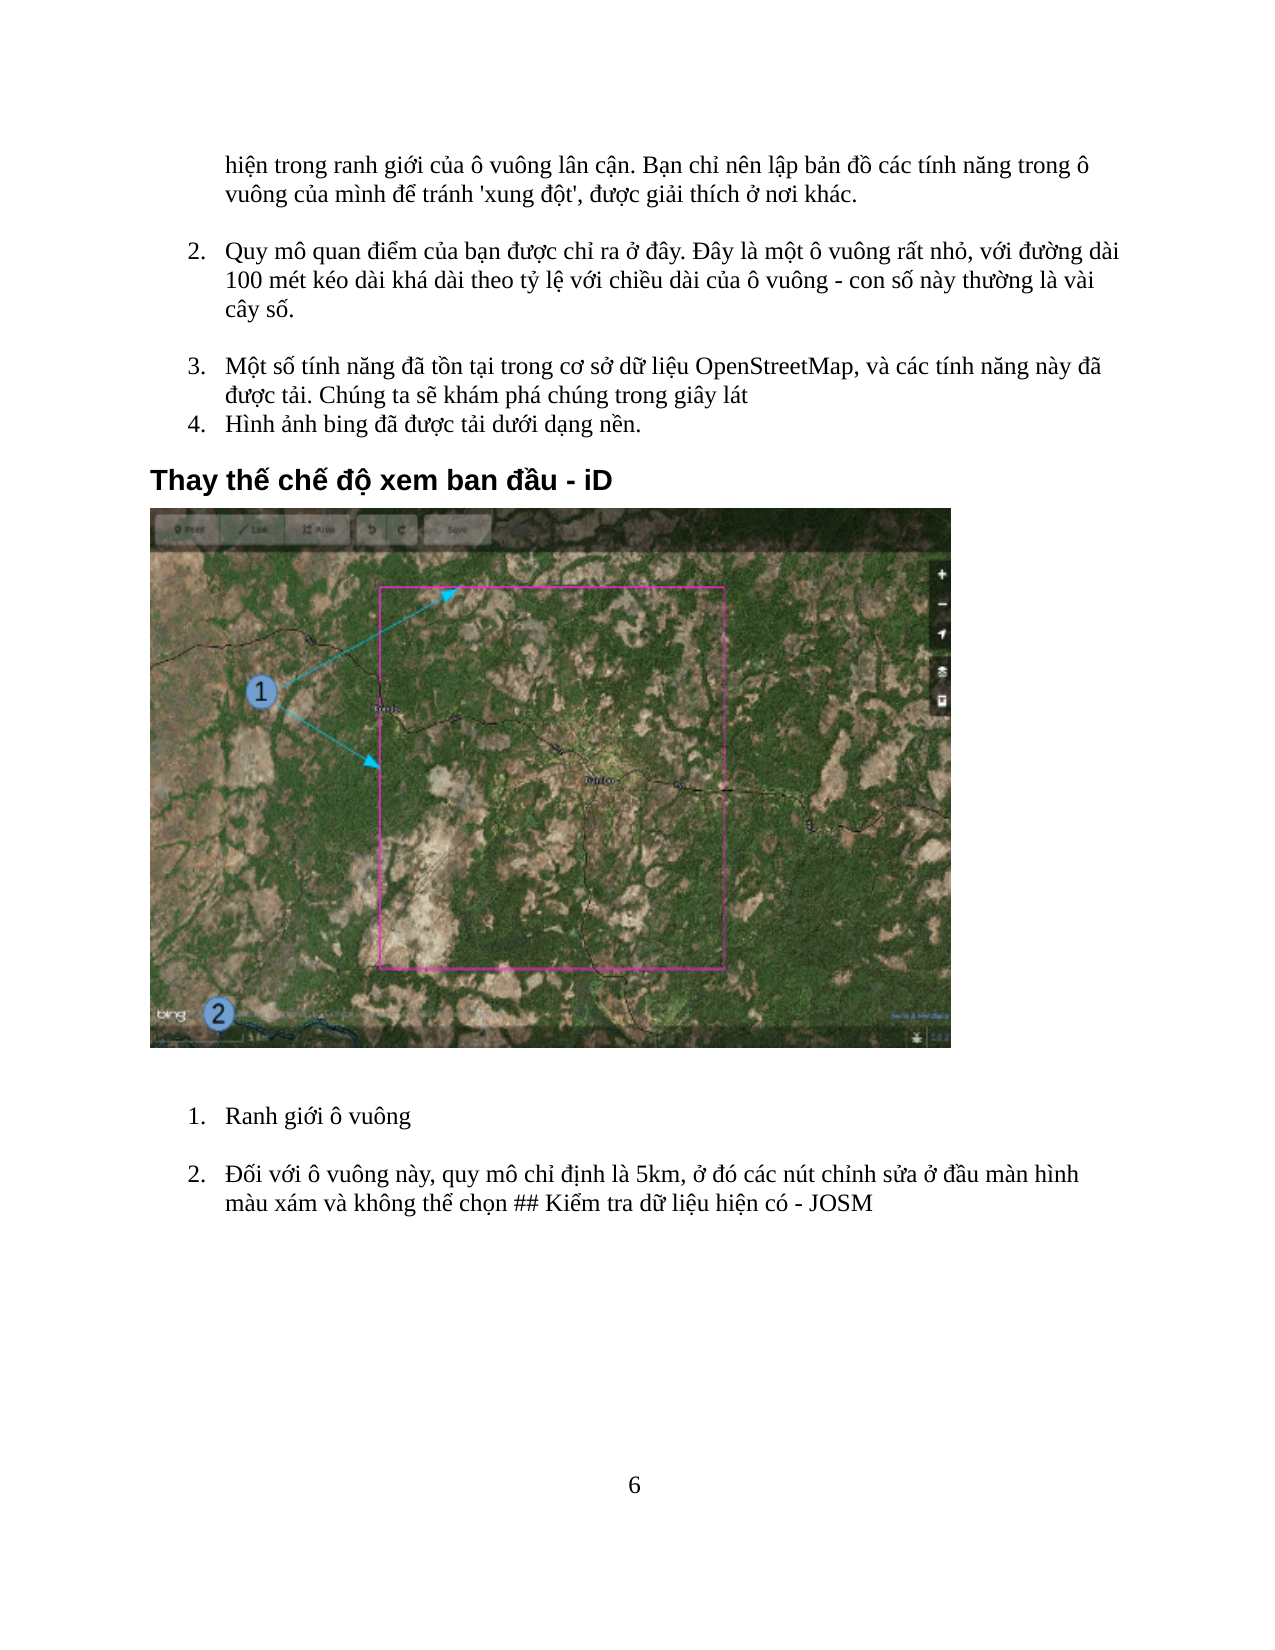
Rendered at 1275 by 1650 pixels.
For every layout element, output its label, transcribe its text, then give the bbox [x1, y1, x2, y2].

list Đối với ô vuông này, quy mô chỉ định là 5km, ở đó các nút chỉnh sửa ở đầu màn hình màu xám và không thể chọn ## Kiểm tra dữ liệu hiện có - JOSM [187, 1159, 1125, 1216]
list Ranh giới ô vuông [187, 1101, 1125, 1159]
list Một số tính năng đã tồn tại trong cơ sở dữ liệu OpenStreetMap, và các tính năng này đã được tải. Chúng ta sẽ khám phá chúng trong giây lát [187, 351, 1125, 409]
picture [150, 508, 951, 1048]
list hiện trong ranh giới của ô vuông lân cận. Bạn chỉ nên lập bản đồ các tính năng trong ô vuông của mình để tránh 'xung đột', được giải thích ở nơi khác. [187, 150, 1125, 236]
list Quy mô quan điểm của bạn được chỉ ra ở đây. Đây là một ô vuông rất nhỏ, với đường dài 100 mét kéo dài khá dài theo tỷ lệ với chiều dài của ô vuông - con số này thường là vài cây số. [187, 236, 1125, 351]
subtitle Thay thế chế độ xem ban đầu - iD [150, 462, 1125, 496]
list Hình ảnh bing đã được tải dưới dạng nền. [187, 409, 1125, 437]
